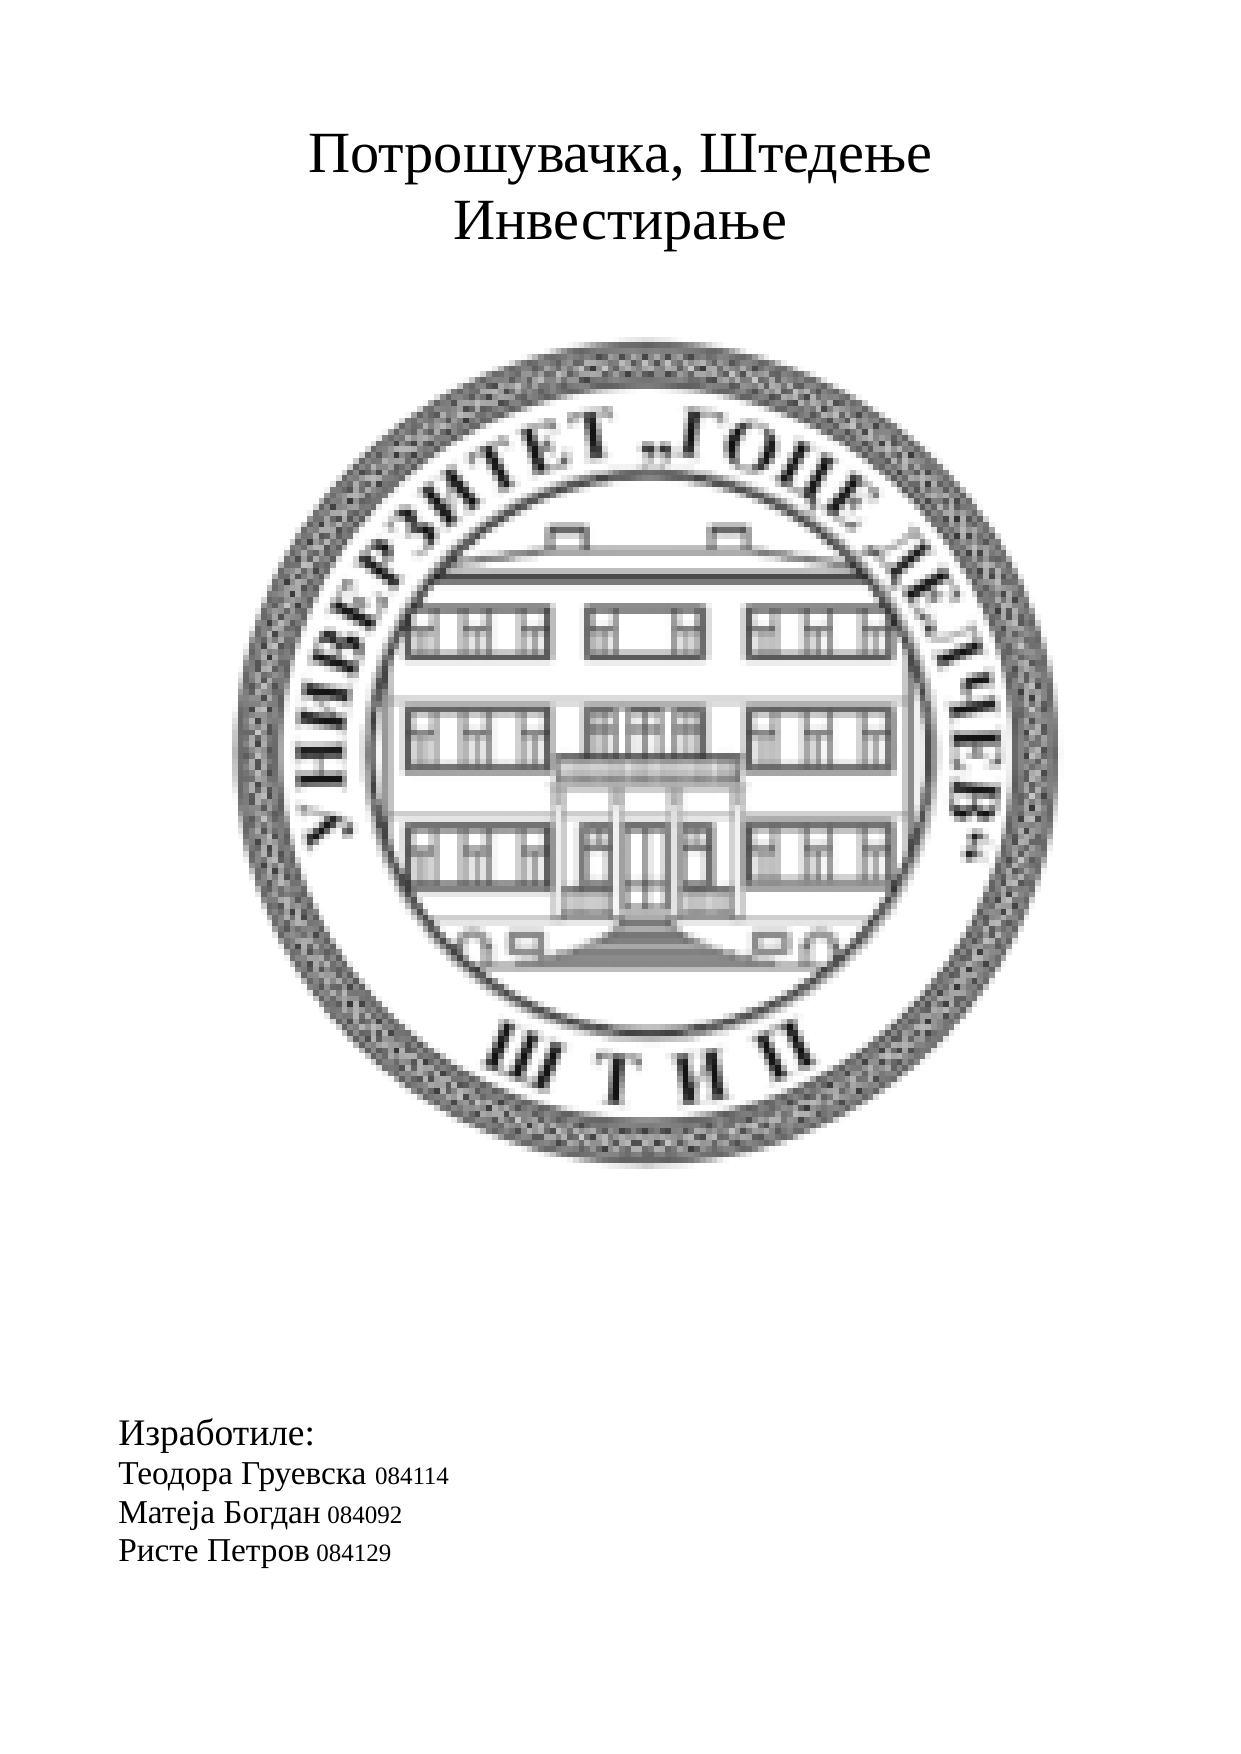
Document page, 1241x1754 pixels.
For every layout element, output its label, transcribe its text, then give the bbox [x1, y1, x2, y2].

text Инвестирање [118, 185, 1122, 252]
text Матеја Богдан 084092 [118, 1492, 1122, 1530]
picture [215, 314, 1082, 1181]
text Потрошувачка, Штедење [118, 118, 1122, 185]
text Ристе Петров 084129 [118, 1530, 1122, 1568]
text Изработиле: [118, 1410, 1122, 1453]
text Теодора Груевска 084114 [118, 1453, 1122, 1492]
